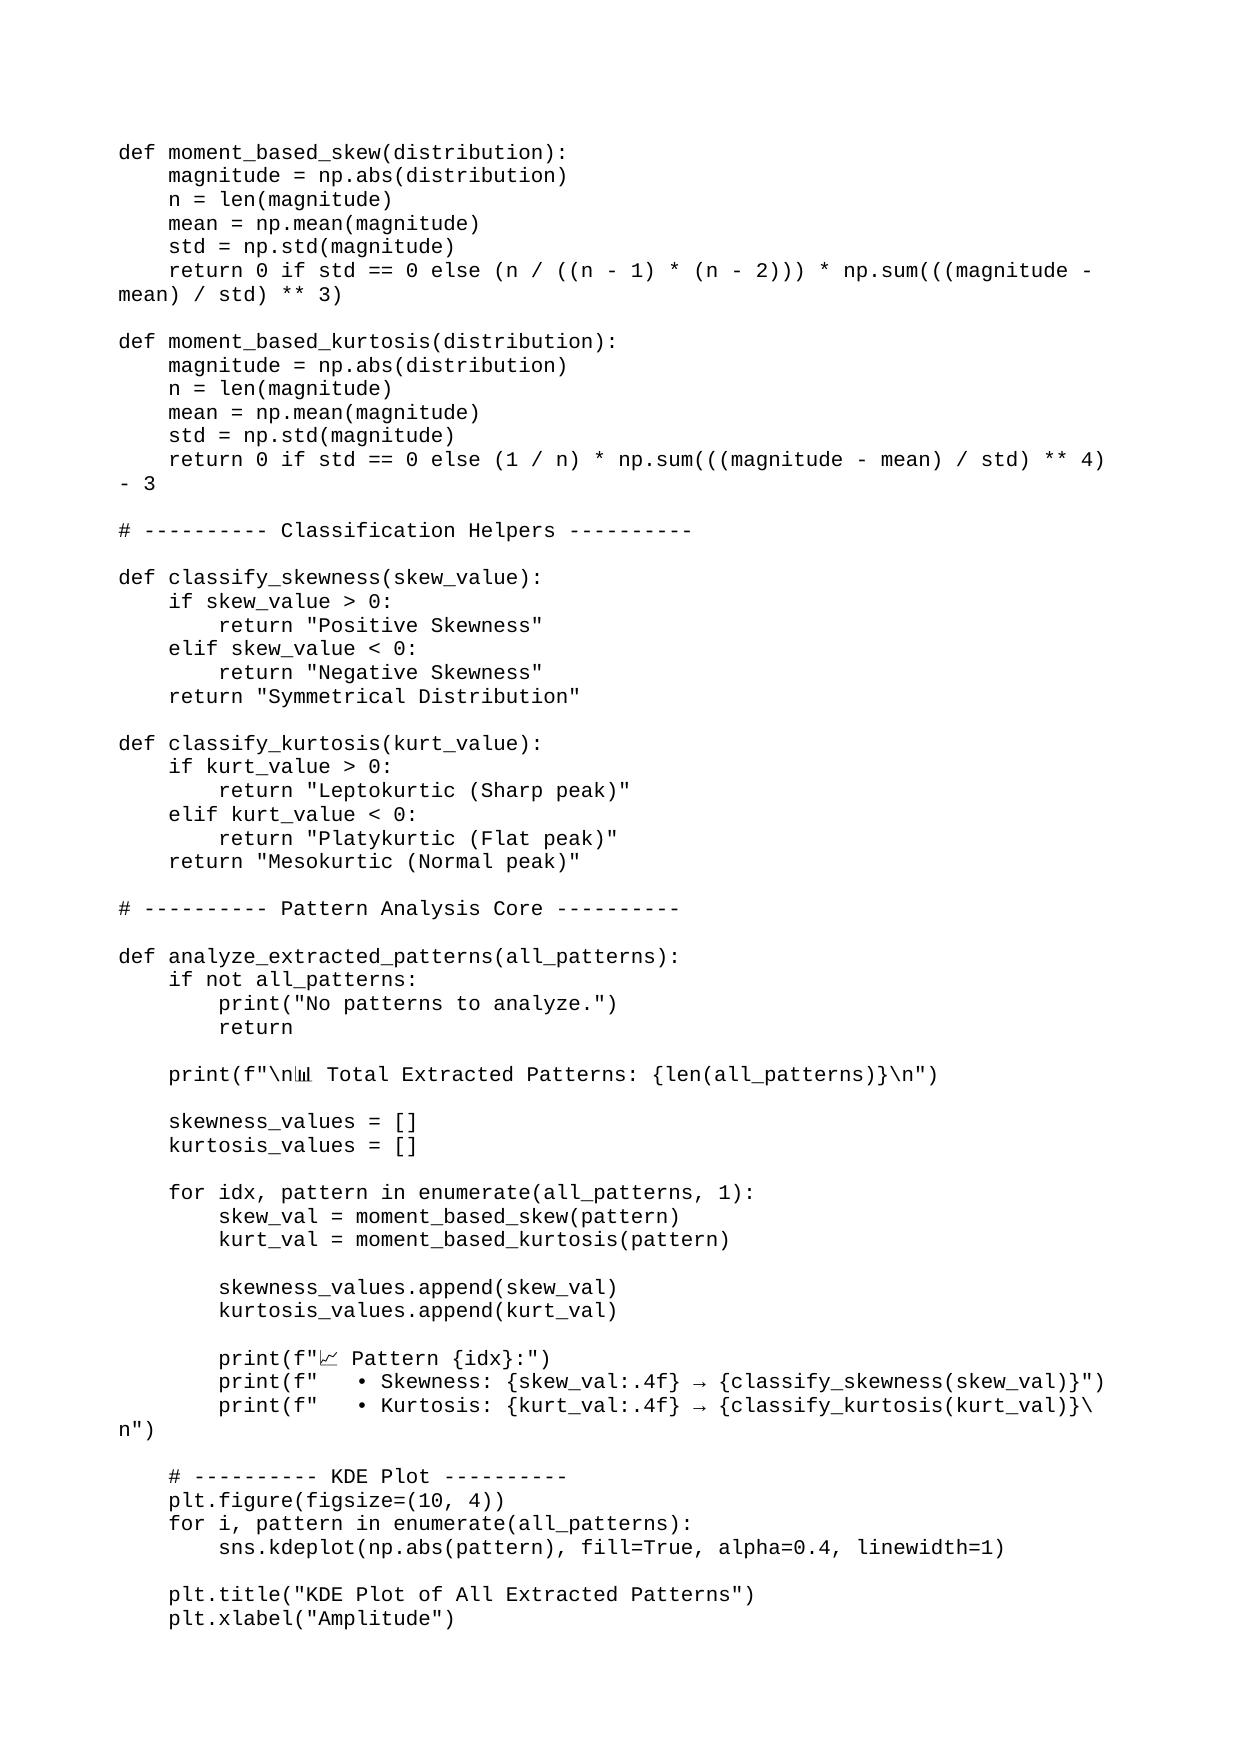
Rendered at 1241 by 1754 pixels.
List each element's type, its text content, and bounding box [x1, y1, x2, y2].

text kurtosis_values.append(kurt_val) [118, 1300, 1122, 1324]
text return 0 if std == 0 else (n / ((n - 1) * (n - 2))) * np.sum(((magnitude - mean) / std) ** 3) [118, 260, 1122, 307]
text skewness_values = [] [118, 1111, 1122, 1135]
text std = np.std(magnitude) [118, 426, 1122, 449]
text # ---------- Pattern Analysis Core ---------- [118, 898, 1122, 922]
text kurt_val = moment_based_kurtosis(pattern) [118, 1229, 1122, 1253]
text plt.title("KDE Plot of All Extracted Patterns") [118, 1584, 1122, 1608]
text print(f"\n📊 Total Extracted Patterns: {len(all_patterns)}\n") [118, 1064, 1122, 1088]
text if not all_patterns: [118, 969, 1122, 993]
text def moment_based_kurtosis(distribution): [118, 331, 1122, 354]
text def classify_skewness(skew_value): [118, 567, 1122, 591]
text for idx, pattern in enumerate(all_patterns, 1): [118, 1182, 1122, 1206]
text print(f" • Skewness: {skew_val:.4f} → {classify_skewness(skew_val)}") [118, 1371, 1122, 1395]
text def analyze_extracted_patterns(all_patterns): [118, 946, 1122, 969]
text def classify_kurtosis(kurt_value): [118, 733, 1122, 757]
text print(f" • Kurtosis: {kurt_val:.4f} → {classify_kurtosis(kurt_val)}\n") [118, 1395, 1122, 1442]
text plt.xlabel("Amplitude") [118, 1608, 1122, 1631]
text skewness_values.append(skew_val) [118, 1277, 1122, 1300]
text std = np.std(magnitude) [118, 236, 1122, 260]
text return "Negative Skewness" [118, 662, 1122, 686]
text # ---------- KDE Plot ---------- [118, 1466, 1122, 1489]
text n = len(magnitude) [118, 189, 1122, 213]
text return [118, 1017, 1122, 1040]
text mean = np.mean(magnitude) [118, 402, 1122, 426]
text magnitude = np.abs(distribution) [118, 165, 1122, 189]
text print(f"📈 Pattern {idx}:") [118, 1348, 1122, 1371]
text print("No patterns to analyze.") [118, 993, 1122, 1017]
text for i, pattern in enumerate(all_patterns): [118, 1513, 1122, 1537]
text return "Leptokurtic (Sharp peak)" [118, 780, 1122, 804]
text return "Platykurtic (Flat peak)" [118, 827, 1122, 851]
text def moment_based_skew(distribution): [118, 142, 1122, 165]
text plt.figure(figsize=(10, 4)) [118, 1489, 1122, 1513]
text if skew_value > 0: [118, 591, 1122, 615]
text return "Mesokurtic (Normal peak)" [118, 851, 1122, 875]
text return 0 if std == 0 else (1 / n) * np.sum(((magnitude - mean) / std) ** 4) - 3 [118, 449, 1122, 496]
text if kurt_value > 0: [118, 757, 1122, 780]
text mean = np.mean(magnitude) [118, 213, 1122, 236]
text sns.kdeplot(np.abs(pattern), fill=True, alpha=0.4, linewidth=1) [118, 1537, 1122, 1561]
text return "Symmetrical Distribution" [118, 686, 1122, 709]
text # ---------- Classification Helpers ---------- [118, 520, 1122, 544]
text elif skew_value < 0: [118, 638, 1122, 662]
text skew_val = moment_based_skew(pattern) [118, 1206, 1122, 1229]
text n = len(magnitude) [118, 378, 1122, 402]
text elif kurt_value < 0: [118, 804, 1122, 827]
text magnitude = np.abs(distribution) [118, 354, 1122, 378]
text kurtosis_values = [] [118, 1135, 1122, 1158]
text return "Positive Skewness" [118, 615, 1122, 638]
